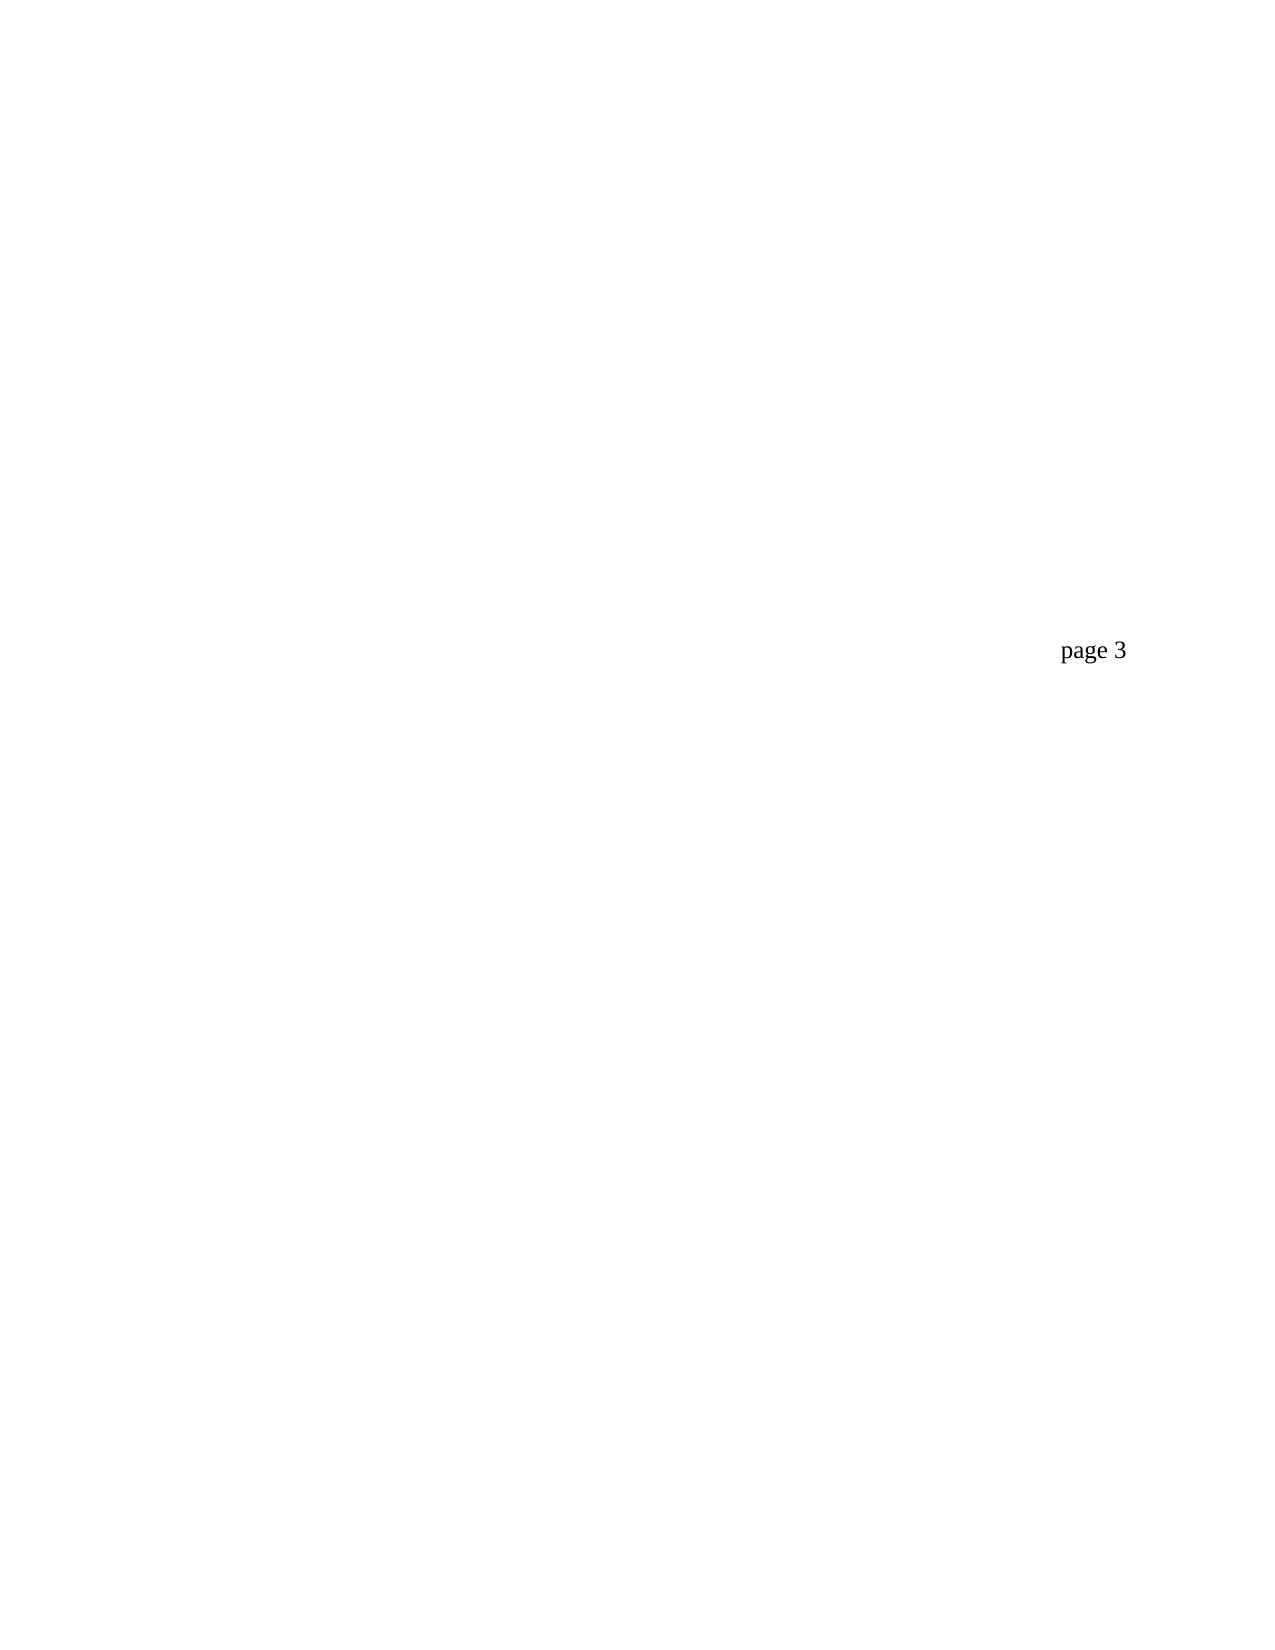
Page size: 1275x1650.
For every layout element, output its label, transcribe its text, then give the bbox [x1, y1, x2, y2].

text page 3 [118, 636, 1157, 664]
